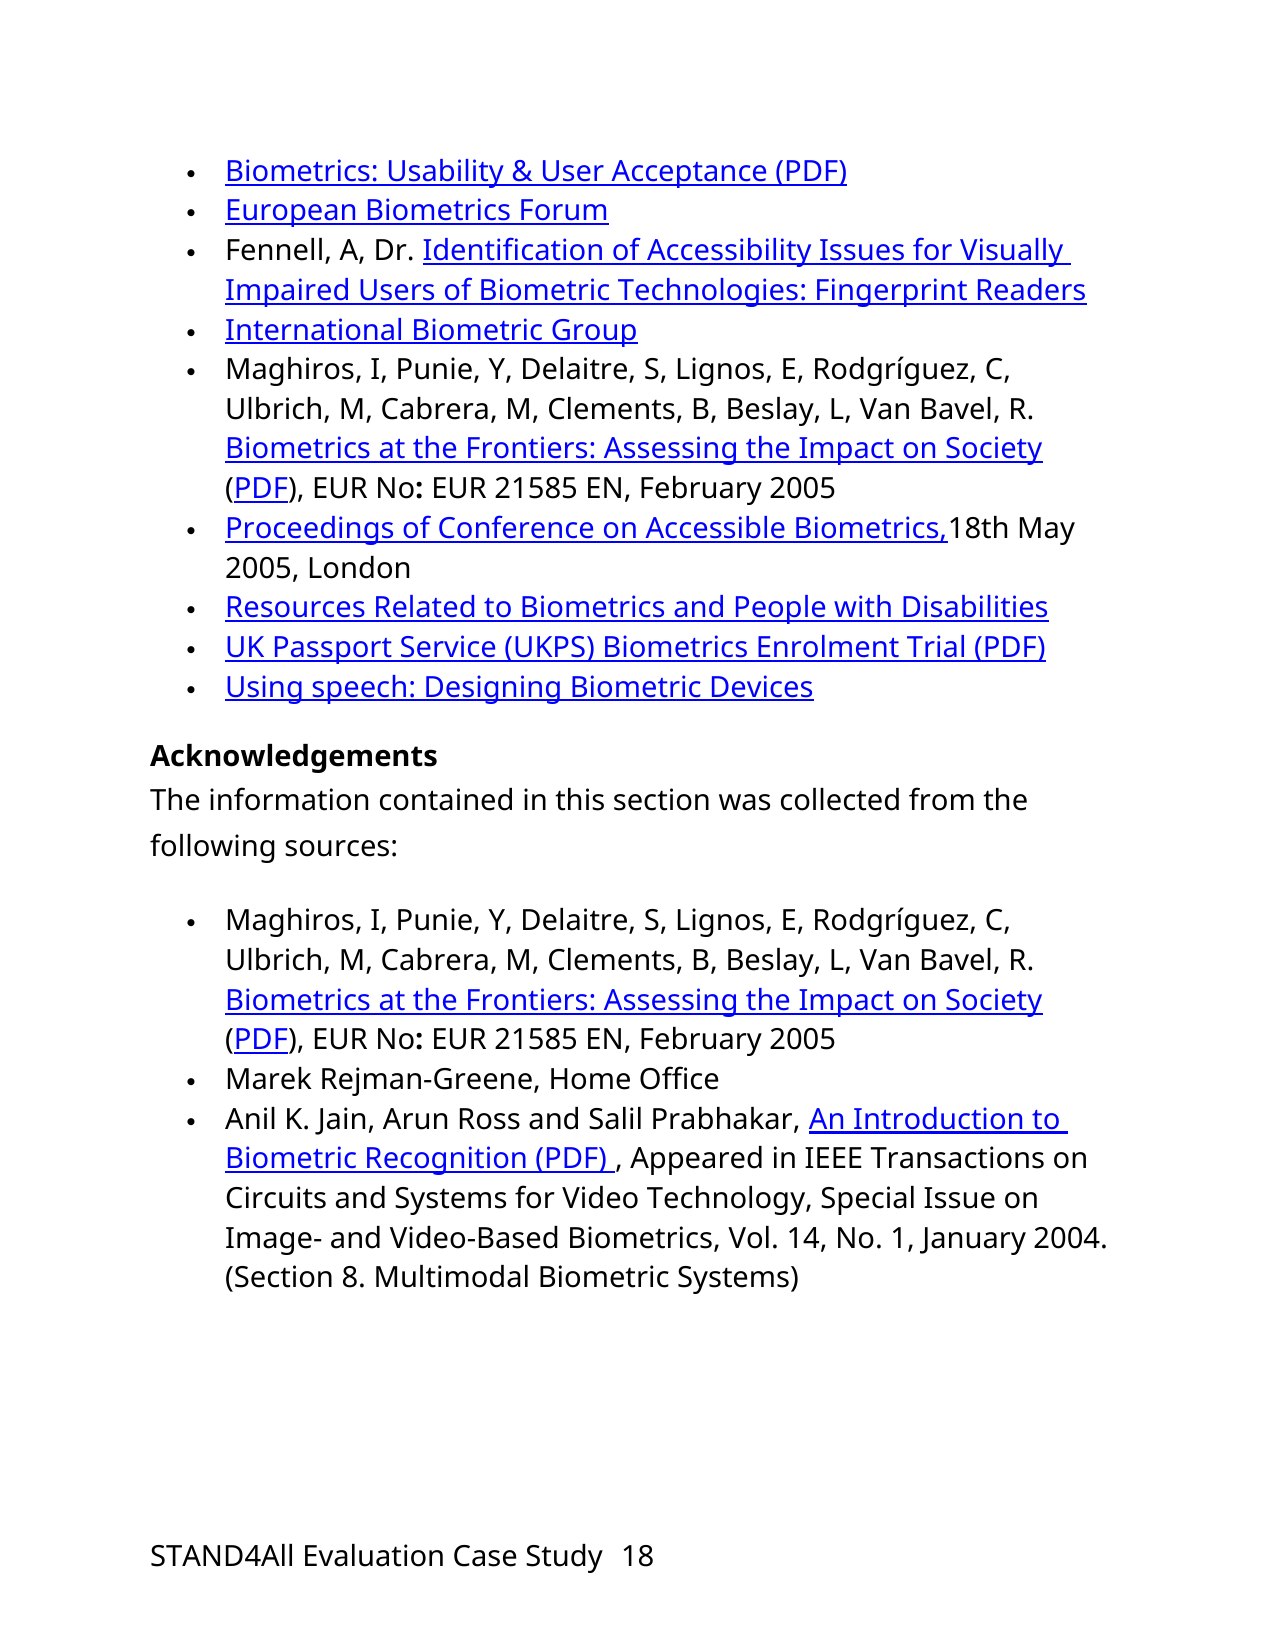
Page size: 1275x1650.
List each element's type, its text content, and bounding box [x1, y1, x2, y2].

subtitle Acknowledgements [150, 735, 1125, 774]
list Marek Rejman-Greene, Home Office [187, 1058, 1125, 1098]
list UK Passport Service (UKPS) Biometrics Enrolment Trial (PDF) [187, 626, 1125, 666]
list Maghiros, I, Punie, Y, Delaitre, S, Lignos, E, Rodgríguez, C, Ulbrich, M, Cabrera, M, Clements, B, Beslay, L, Van Bavel, R. Biometrics at the Frontiers: Assessing the Impact on Society (PDF), EUR No: EUR 21585 EN, February 2005 [187, 348, 1125, 507]
list Anil K. Jain, Arun Ross and Salil Prabhakar, An Introduction to Biometric Recognition (PDF) , Appeared in IEEE Transactions on Circuits and Systems for Video Technology, Special Issue on Image- and Video-Based Biometrics, Vol. 14, No. 1, January 2004. (Section 8. Multimodal Biometric Systems) [187, 1098, 1125, 1296]
list Proceedings of Conference on Accessible Biometrics,18th May 2005, London [187, 507, 1125, 587]
list International Biometric Group [187, 309, 1125, 348]
list Using speech: Designing Biometric Devices [187, 666, 1125, 706]
list Maghiros, I, Punie, Y, Delaitre, S, Lignos, E, Rodgríguez, C, Ulbrich, M, Cabrera, M, Clements, B, Beslay, L, Van Bavel, R. Biometrics at the Frontiers: Assessing the Impact on Society (PDF), EUR No: EUR 21585 EN, February 2005 [187, 899, 1125, 1058]
list Resources Related to Biometrics and People with Disabilities [187, 587, 1125, 626]
text The information contained in this section was collected from the following sources: [150, 779, 1125, 864]
list Fennell, A, Dr. Identification of Accessibility Issues for Visually Impaired Users of Biometric Technologies: Fingerprint Readers [187, 229, 1125, 309]
list Biometrics: Usability & User Acceptance (PDF) [187, 150, 1125, 190]
list European Biometrics Forum [187, 190, 1125, 229]
